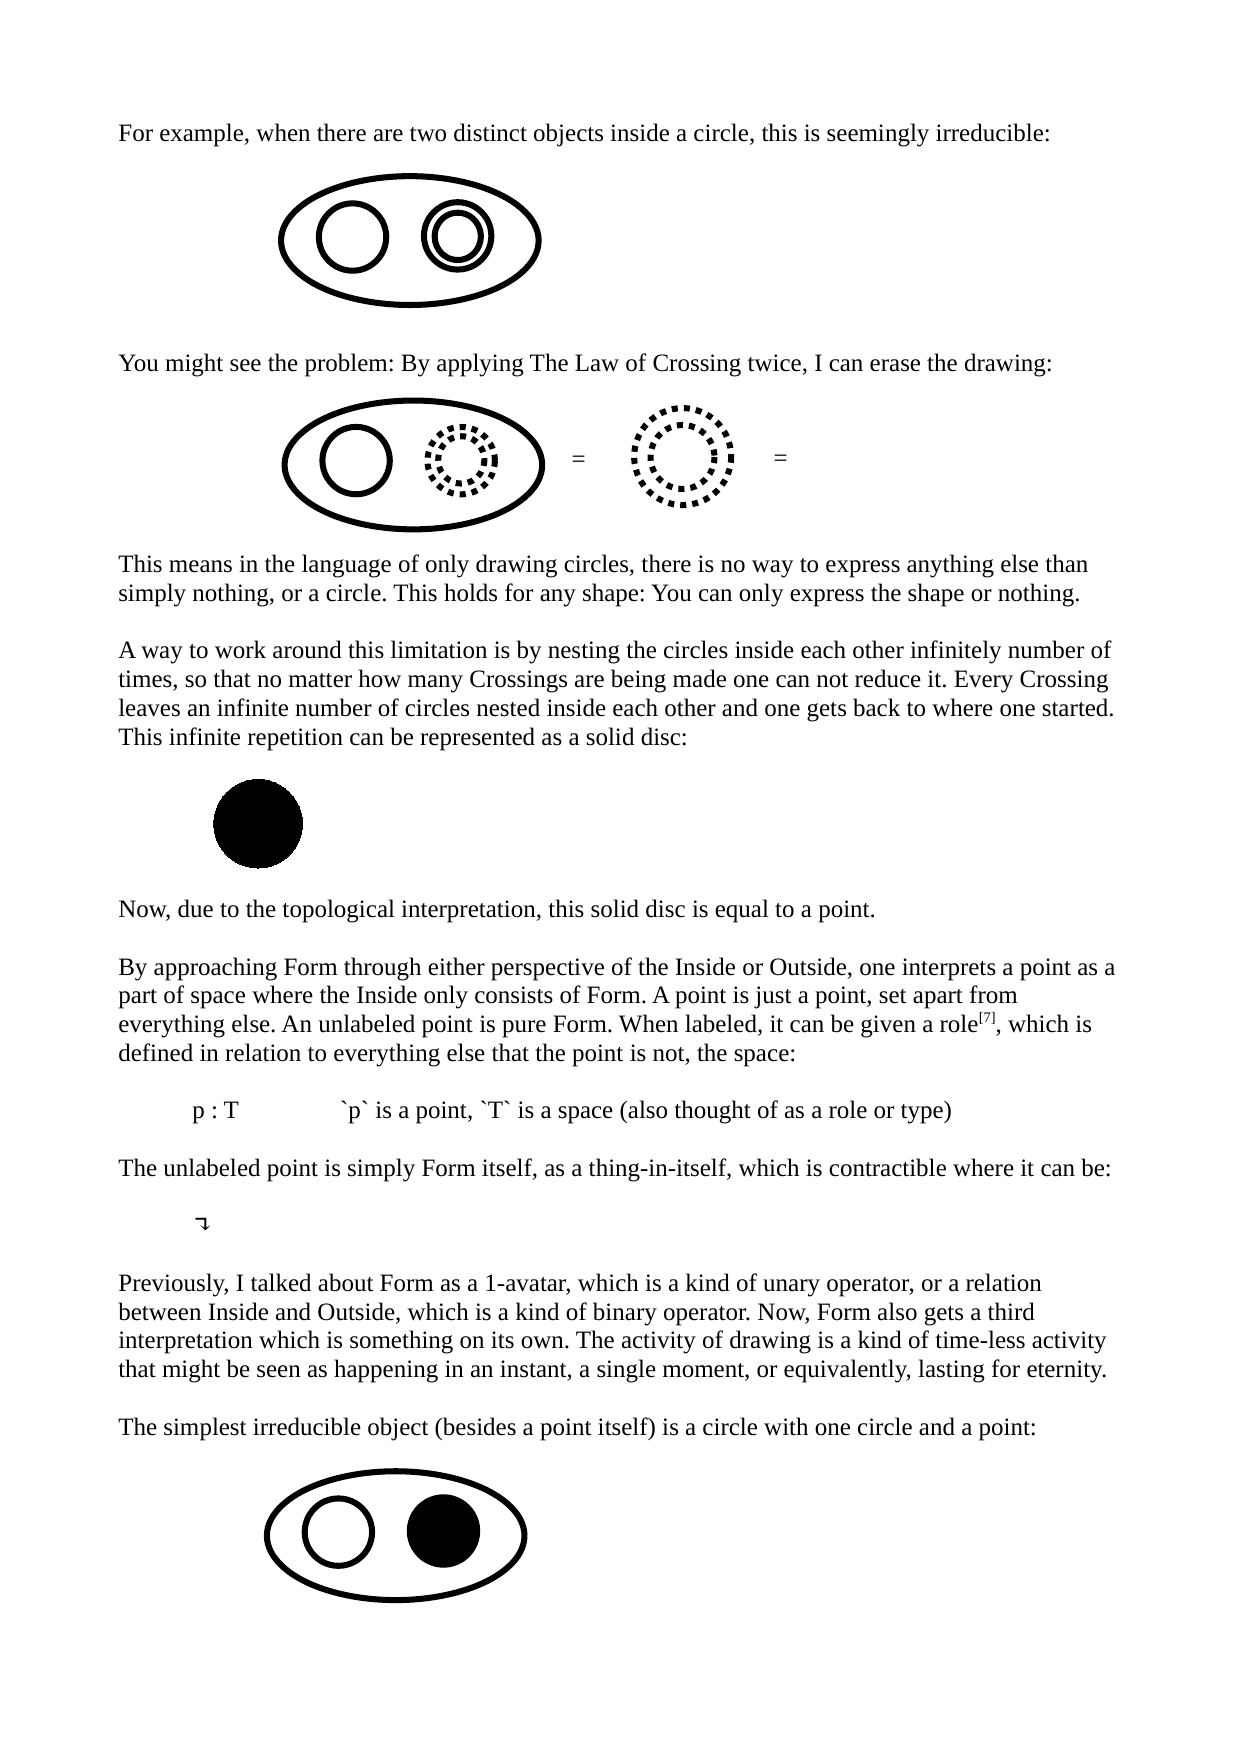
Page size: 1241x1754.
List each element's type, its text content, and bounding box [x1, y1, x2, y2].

text The unlabeled point is simply Form itself, as a thing-in-itself, which is contractible where it can be: [118, 1153, 1122, 1182]
text For example, when there are two distinct objects inside a circle, this is seemingly irreducible: [118, 118, 1122, 147]
text You might see the problem: By applying The Law of Crossing twice, I can erase the drawing: [118, 348, 1122, 377]
text ↴ [118, 1211, 1122, 1239]
text This means in the language of only drawing circles, there is no way to express anything else than simply nothing, or a circle. This holds for any shape: You can only express the shape or nothing. [118, 549, 1122, 607]
text A way to work around this limitation is by nesting the circles inside each other infinitely number of times, so that no matter how many Crossings are being made one can not reduce it. Every Crossing leaves an infinite number of circles nested inside each other and one gets back to where one started. This infinite repetition can be represented as a solid disc: [118, 636, 1122, 751]
text By approaching Form through either perspective of the Inside or Outside, one interprets a point as a part of space where the Inside only consists of Form. A point is just a point, set apart from everything else. An unlabeled point is pure Form. When labeled, it can be given a role[7], which is defined in relation to everything else that the point is not, the space: [118, 952, 1122, 1067]
text The simplest irreducible object (besides a point itself) is a circle with one circle and a point: [118, 1412, 1122, 1441]
text Now, due to the topological interpretation, this solid disc is equal to a point. [118, 894, 1122, 923]
text p : T `p` is a point, `T` is a space (also thought of as a role or type) [118, 1096, 1122, 1124]
text Previously, I talked about Form as a 1-avatar, which is a kind of unary operator, or a relation between Inside and Outside, which is a kind of binary operator. Now, Form also gets a third interpretation which is something on its own. The activity of drawing is a kind of time-less activity that might be seen as happening in an instant, a single moment, or equivalently, lasting for eternity. [118, 1268, 1122, 1383]
